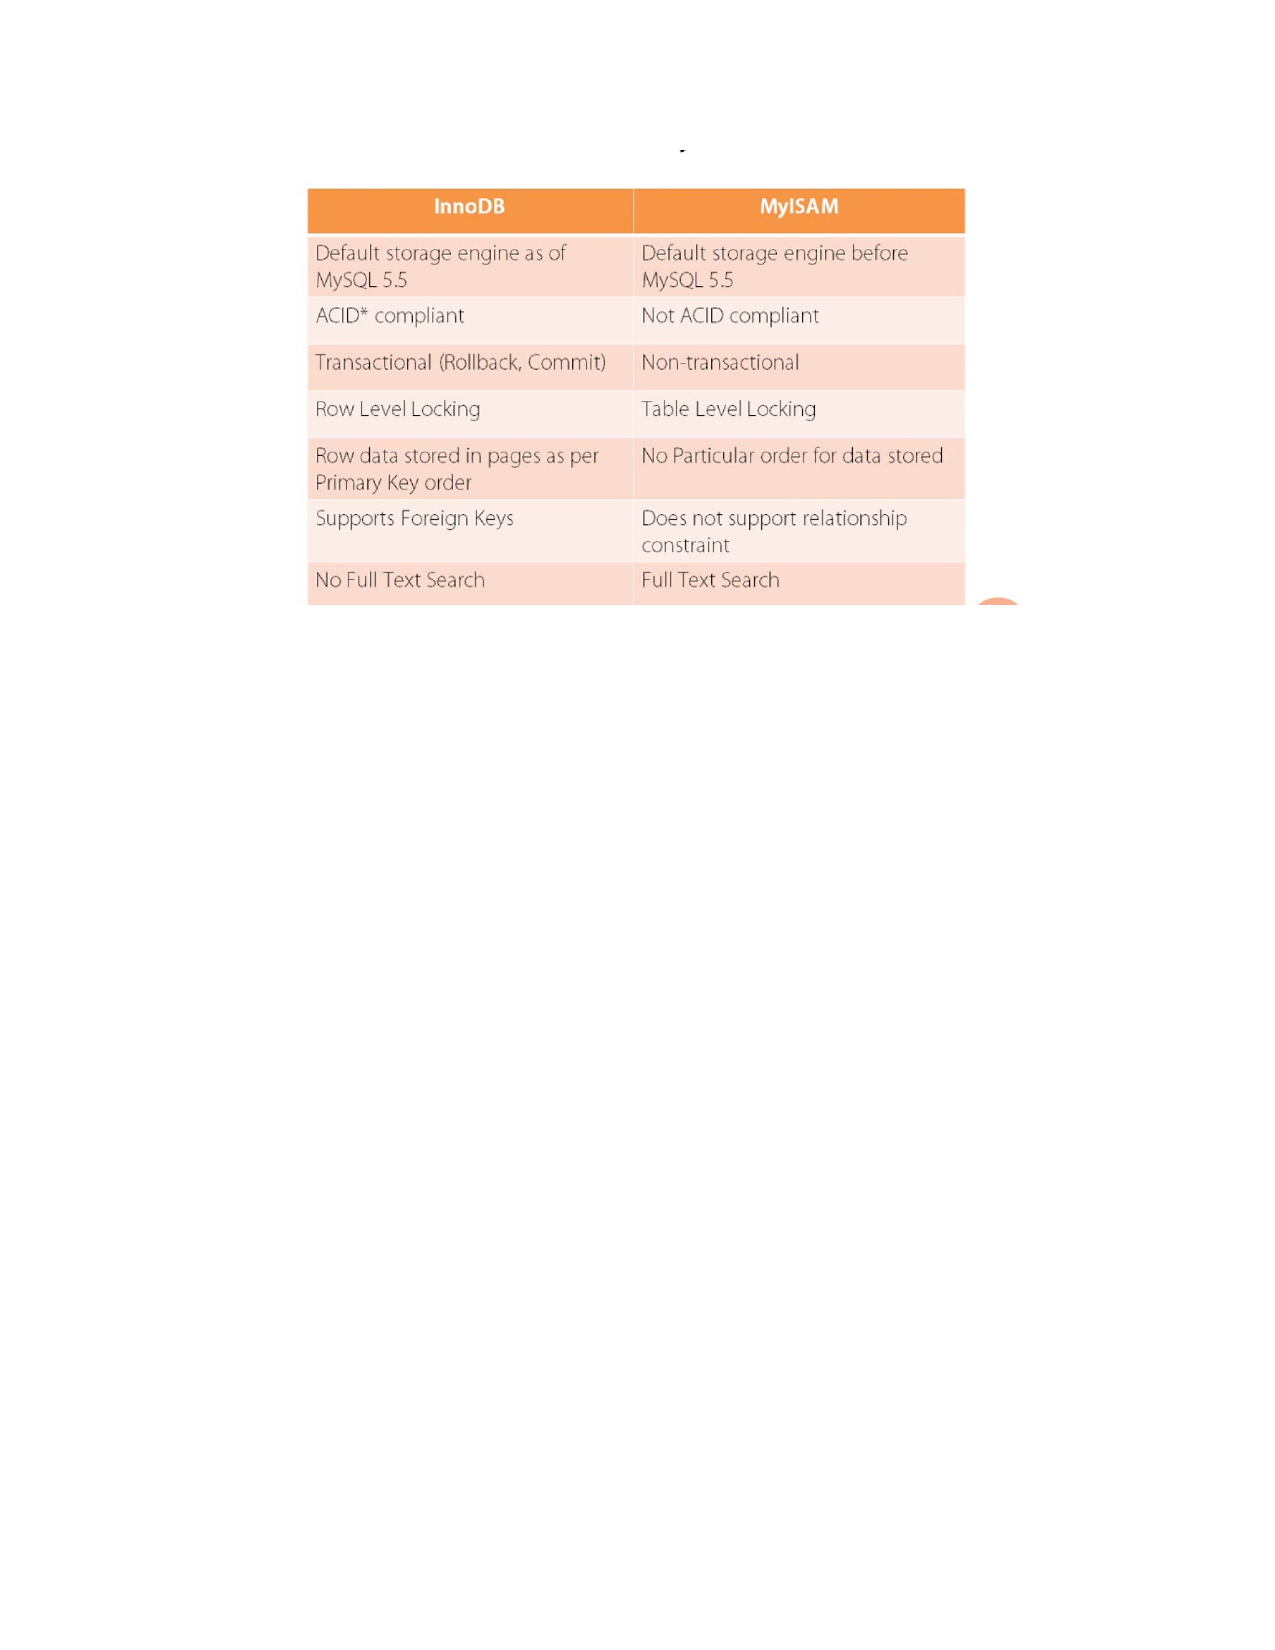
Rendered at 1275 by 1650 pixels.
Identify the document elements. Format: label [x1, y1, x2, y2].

picture [233, 150, 1042, 605]
